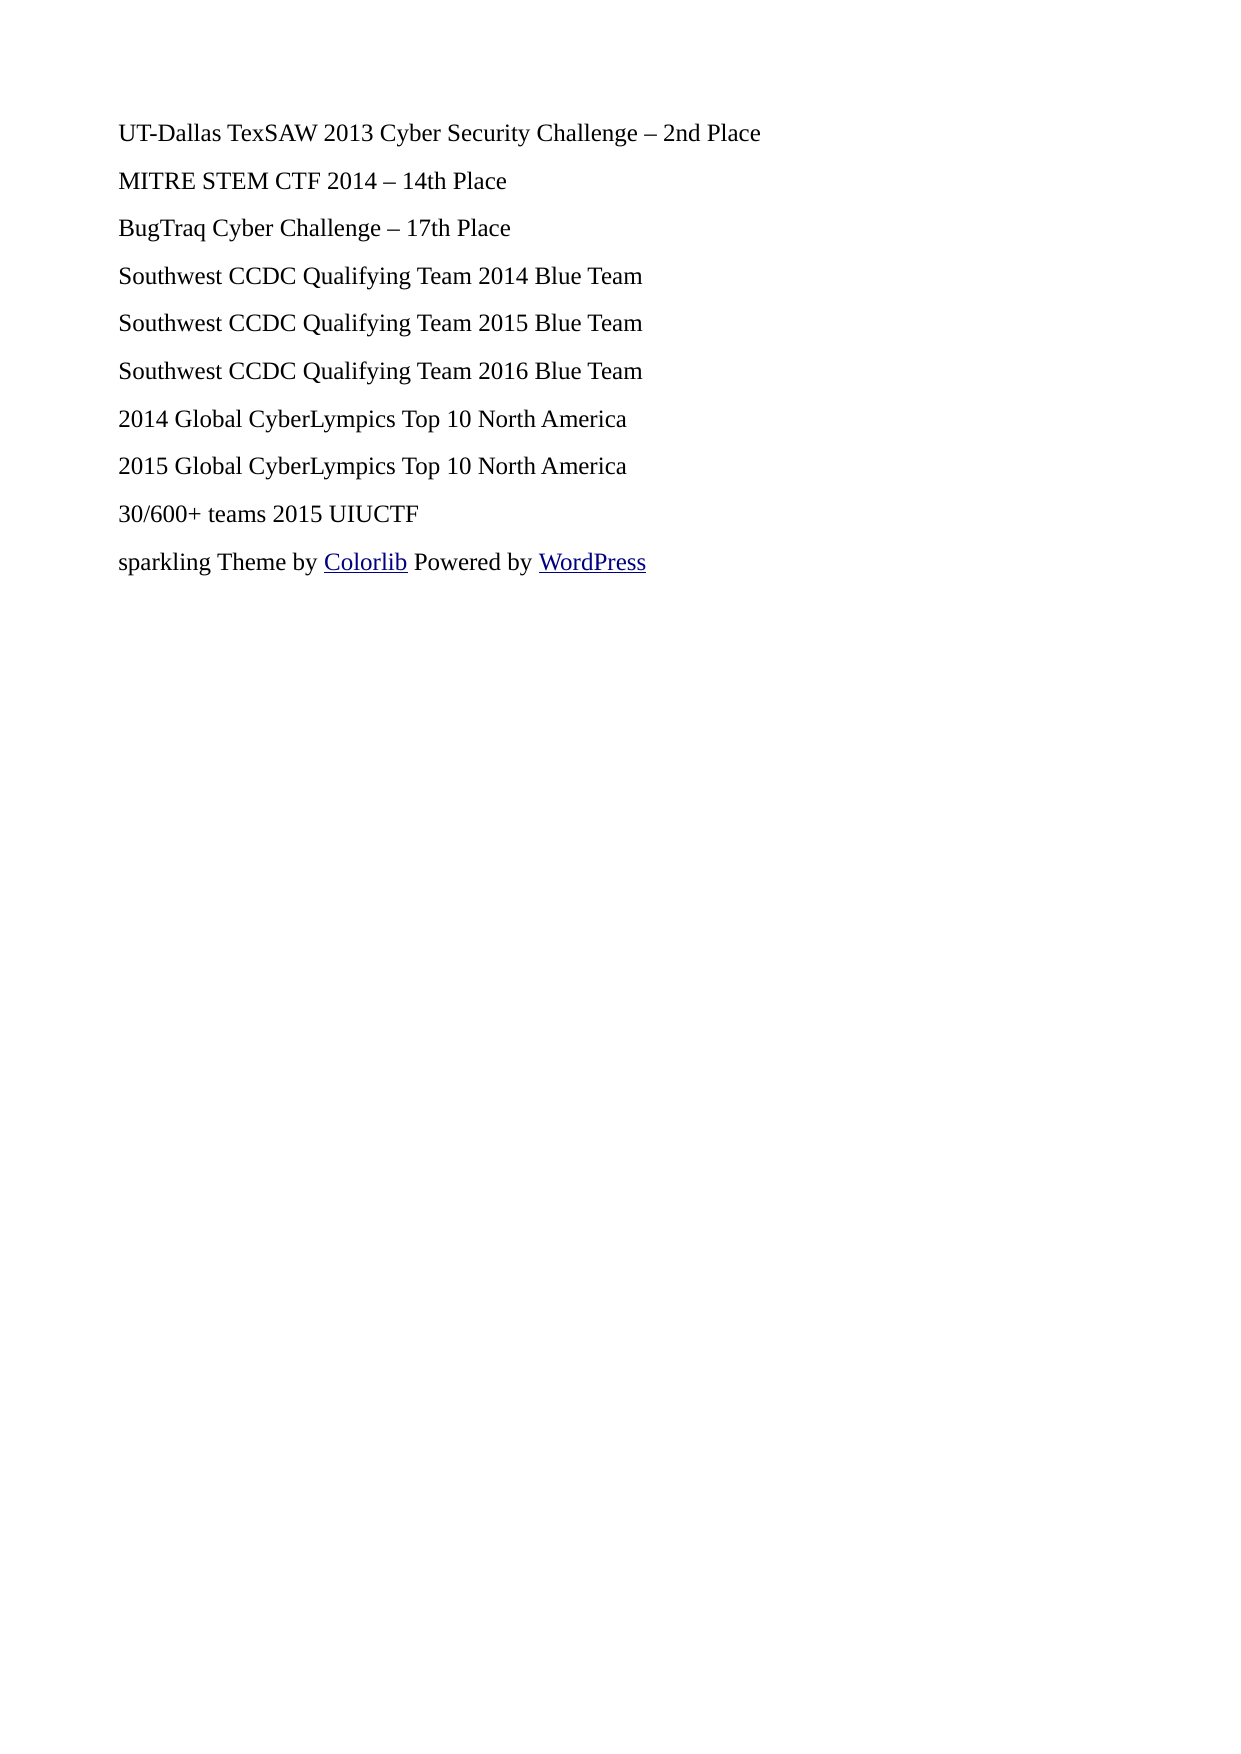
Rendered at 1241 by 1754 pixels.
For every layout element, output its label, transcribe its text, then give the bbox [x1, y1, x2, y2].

text MITRE STEM CTF 2014 – 14th Place [118, 166, 1122, 194]
text Southwest CCDC Qualifying Team 2014 Blue Team [118, 261, 1122, 290]
text Southwest CCDC Qualifying Team 2015 Blue Team [118, 308, 1122, 337]
text 30/600+ teams 2015 UIUCTF [118, 499, 1122, 528]
text UT-Dallas TexSAW 2013 Cyber Security Challenge – 2nd Place [118, 118, 1122, 147]
text sparkling Theme by Colorlib Powered by WordPress [118, 547, 1122, 575]
text 2015 Global CyberLympics Top 10 North America [118, 451, 1122, 480]
text Southwest CCDC Qualifying Team 2016 Blue Team [118, 356, 1122, 385]
text BugTraq Cyber Challenge – 17th Place [118, 213, 1122, 242]
text 2014 Global CyberLympics Top 10 North America [118, 404, 1122, 432]
